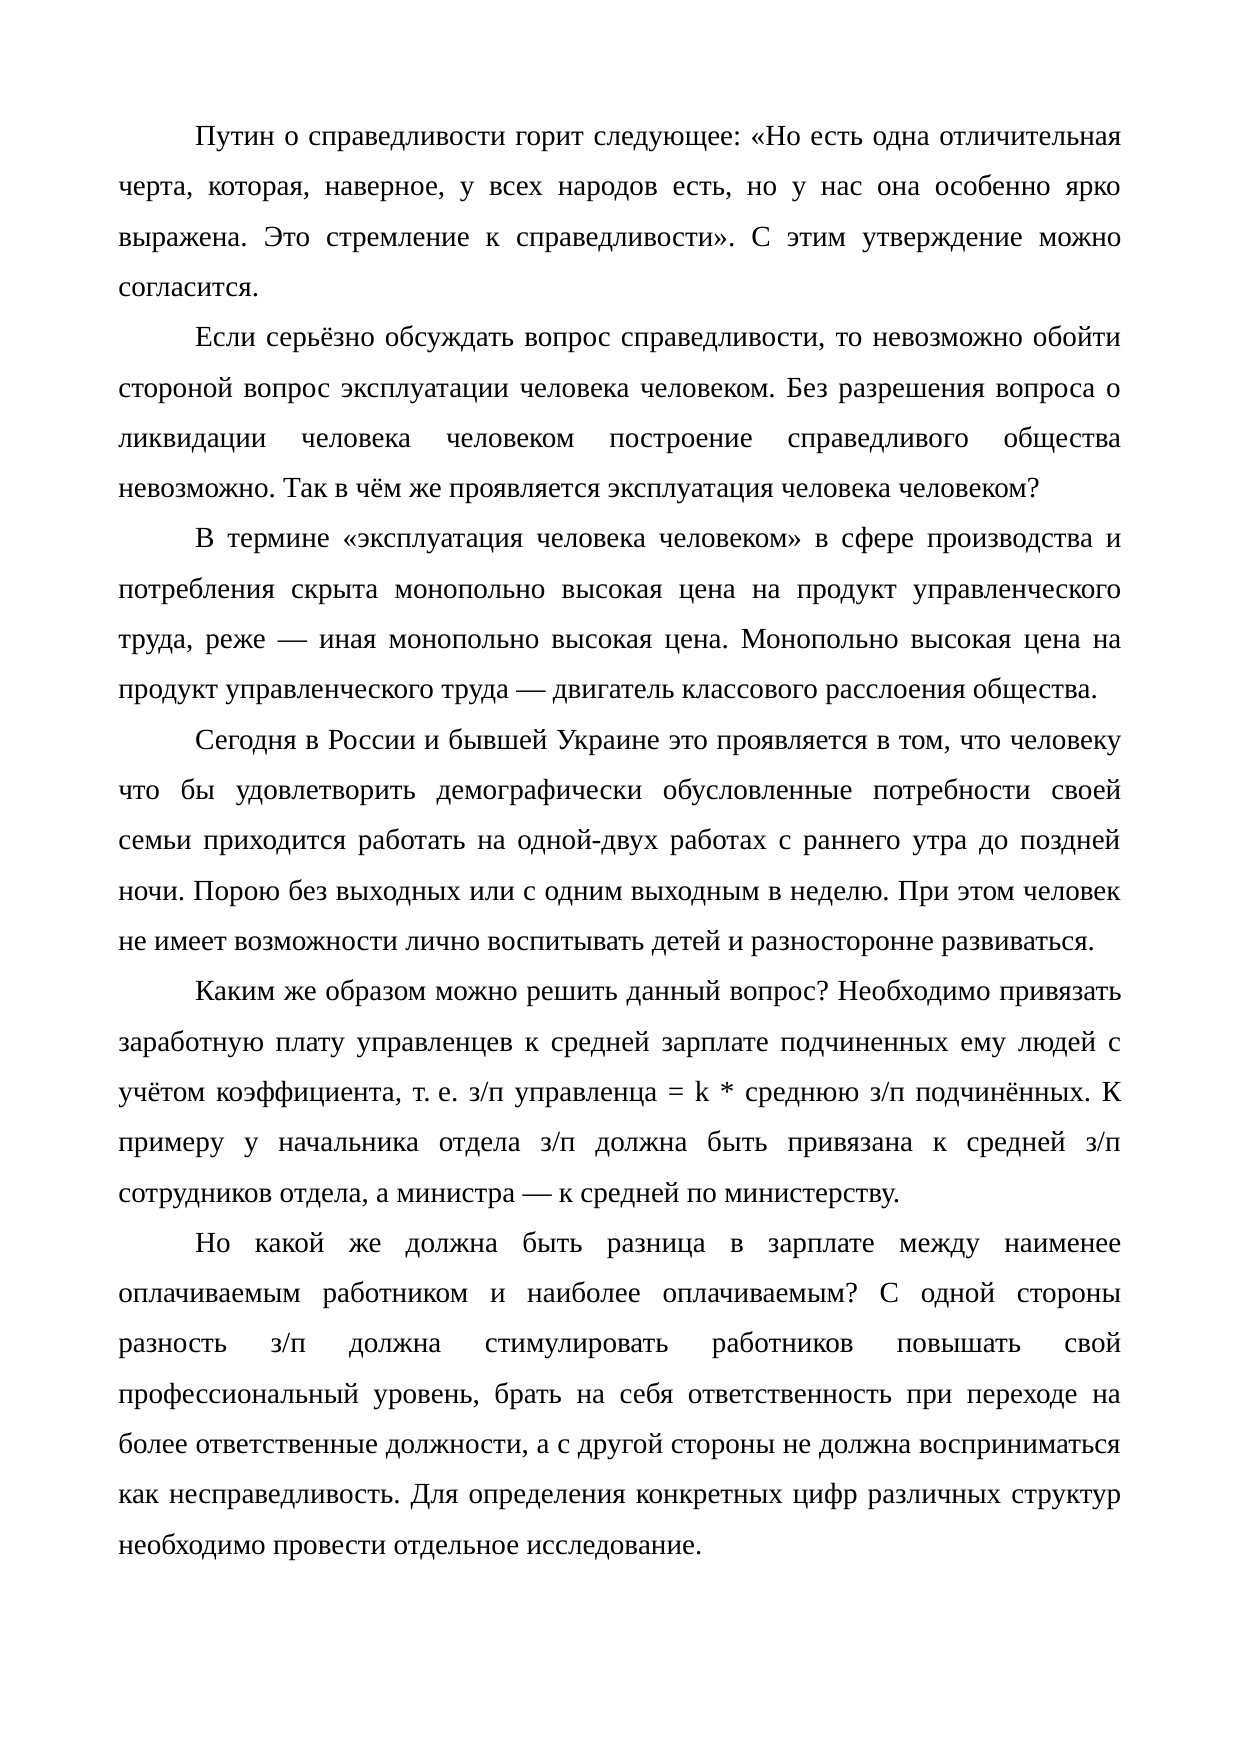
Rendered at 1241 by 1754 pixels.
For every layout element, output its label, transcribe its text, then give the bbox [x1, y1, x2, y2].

text Путин о справедливости горит следующее: «Но есть одна отличительная черта, которая, наверное, у всех народов есть, но у нас она особенно ярко выражена. Это стремление к справедливости». С этим утверждение можно согласится. [118, 118, 1122, 303]
text Но какой же должна быть разница в зарплате между наименее оплачиваемым работником и наиболее оплачиваемым? С одной стороны разность з/п должна стимулировать работников повышать свой профессиональный уровень, брать на себя ответственность при переходе на более ответственные должности, а с другой стороны не должна восприниматься как несправедливость. Для определения конкретных цифр различных структур необходимо провести отдельное исследование. [118, 1225, 1122, 1560]
text Если серьёзно обсуждать вопрос справедливости, то невозможно обойти стороной вопрос эксплуатации человека человеком. Без разрешения вопроса о ликвидации человека человеком построение справедливого общества невозможно. Так в чём же проявляется эксплуатация человека человеком? [118, 319, 1122, 504]
text Сегодня в России и бывшей Украине это проявляется в том, что человеку что бы удовлетворить демографически обусловленные потребности своей семьи приходится работать на одной-двух работах с раннего утра до поздней ночи. Порою без выходных или с одним выходным в неделю. При этом человек не имеет возможности лично воспитывать детей и разносторонне развиваться. [118, 722, 1122, 957]
text Каким же образом можно решить данный вопрос? Необходимо привязать заработную плату управленцев к средней зарплате подчиненных ему людей с учётом коэффициента, т. е. з/п управленца = k * среднюю з/п подчинённых. К примеру у начальника отдела з/п должна быть привязана к средней з/п сотрудников отдела, а министра — к средней по министерству. [118, 973, 1122, 1208]
text В термине «эксплуатация человека человеком» в сфере производства и потребления скрыта монопольно высокая цена на продукт управленческого труда, реже — иная монопольно высокая цена. Монопольно высокая цена на продукт управленческого труда — двигатель классового расслоения общества. [118, 521, 1122, 705]
